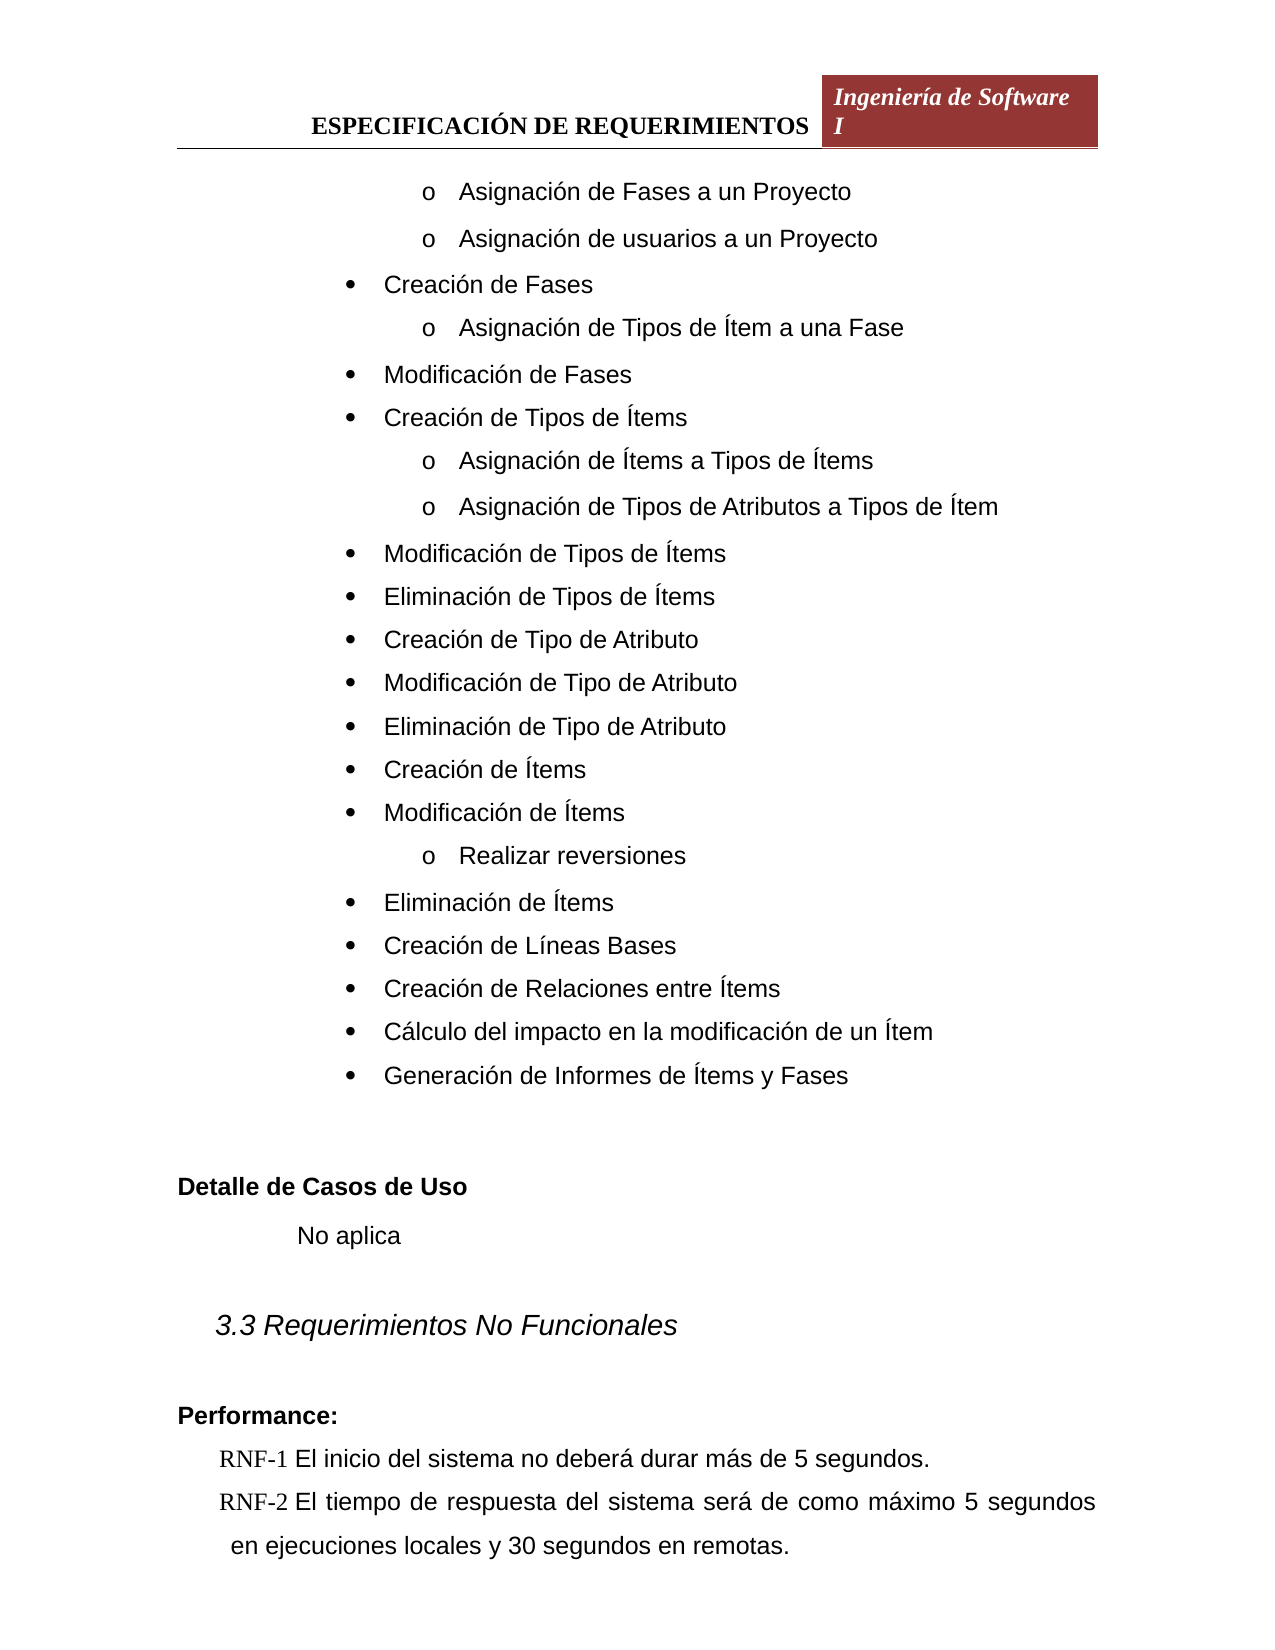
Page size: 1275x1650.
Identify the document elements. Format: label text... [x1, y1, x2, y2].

list Realizar reversiones [421, 841, 1098, 872]
text No aplica [297, 1221, 1098, 1250]
list Asignación de Tipos de Ítem a una Fase [421, 313, 1098, 344]
list Creación de Fases [346, 270, 1098, 299]
list Modificación de Ítems [346, 798, 1098, 827]
list Modificación de Tipo de Atributo [346, 668, 1098, 697]
list Asignación de Tipos de Atributos a Tipos de Ítem [421, 492, 1098, 523]
list Creación de Relaciones entre Ítems [346, 974, 1098, 1003]
list Creación de Ítems [346, 755, 1098, 784]
subtitle Detalle de Casos de Uso [177, 1172, 1098, 1201]
list Cálculo del impacto en la modificación de un Ítem [346, 1017, 1098, 1046]
list Asignación de usuarios a un Proyecto [421, 224, 1098, 254]
list Eliminación de Tipos de Ítems [346, 582, 1098, 611]
list Modificación de Tipos de Ítems [346, 539, 1098, 568]
list Modificación de Fases [346, 359, 1098, 388]
list El inicio del sistema no deberá durar más de 5 segundos. [213, 1444, 1098, 1473]
list Eliminación de Ítems [346, 888, 1098, 917]
text Performance: [177, 1401, 1098, 1430]
list Creación de Líneas Bases [346, 931, 1098, 960]
list Creación de Tipos de Ítems [346, 403, 1098, 432]
list El tiempo de respuesta del sistema será de como máximo 5 segundos en ejecuciones locales y 30 segundos en remotas. [213, 1487, 1098, 1559]
list Generación de Informes de Ítems y Fases [346, 1061, 1098, 1089]
list Asignación de Fases a un Proyecto [421, 177, 1098, 208]
subtitle 3.3 Requerimientos No Funcionales [215, 1308, 1098, 1341]
list Creación de Tipo de Atributo [346, 625, 1098, 654]
list Asignación de Ítems a Tipos de Ítems [421, 446, 1098, 477]
list Eliminación de Tipo de Atributo [346, 712, 1098, 741]
